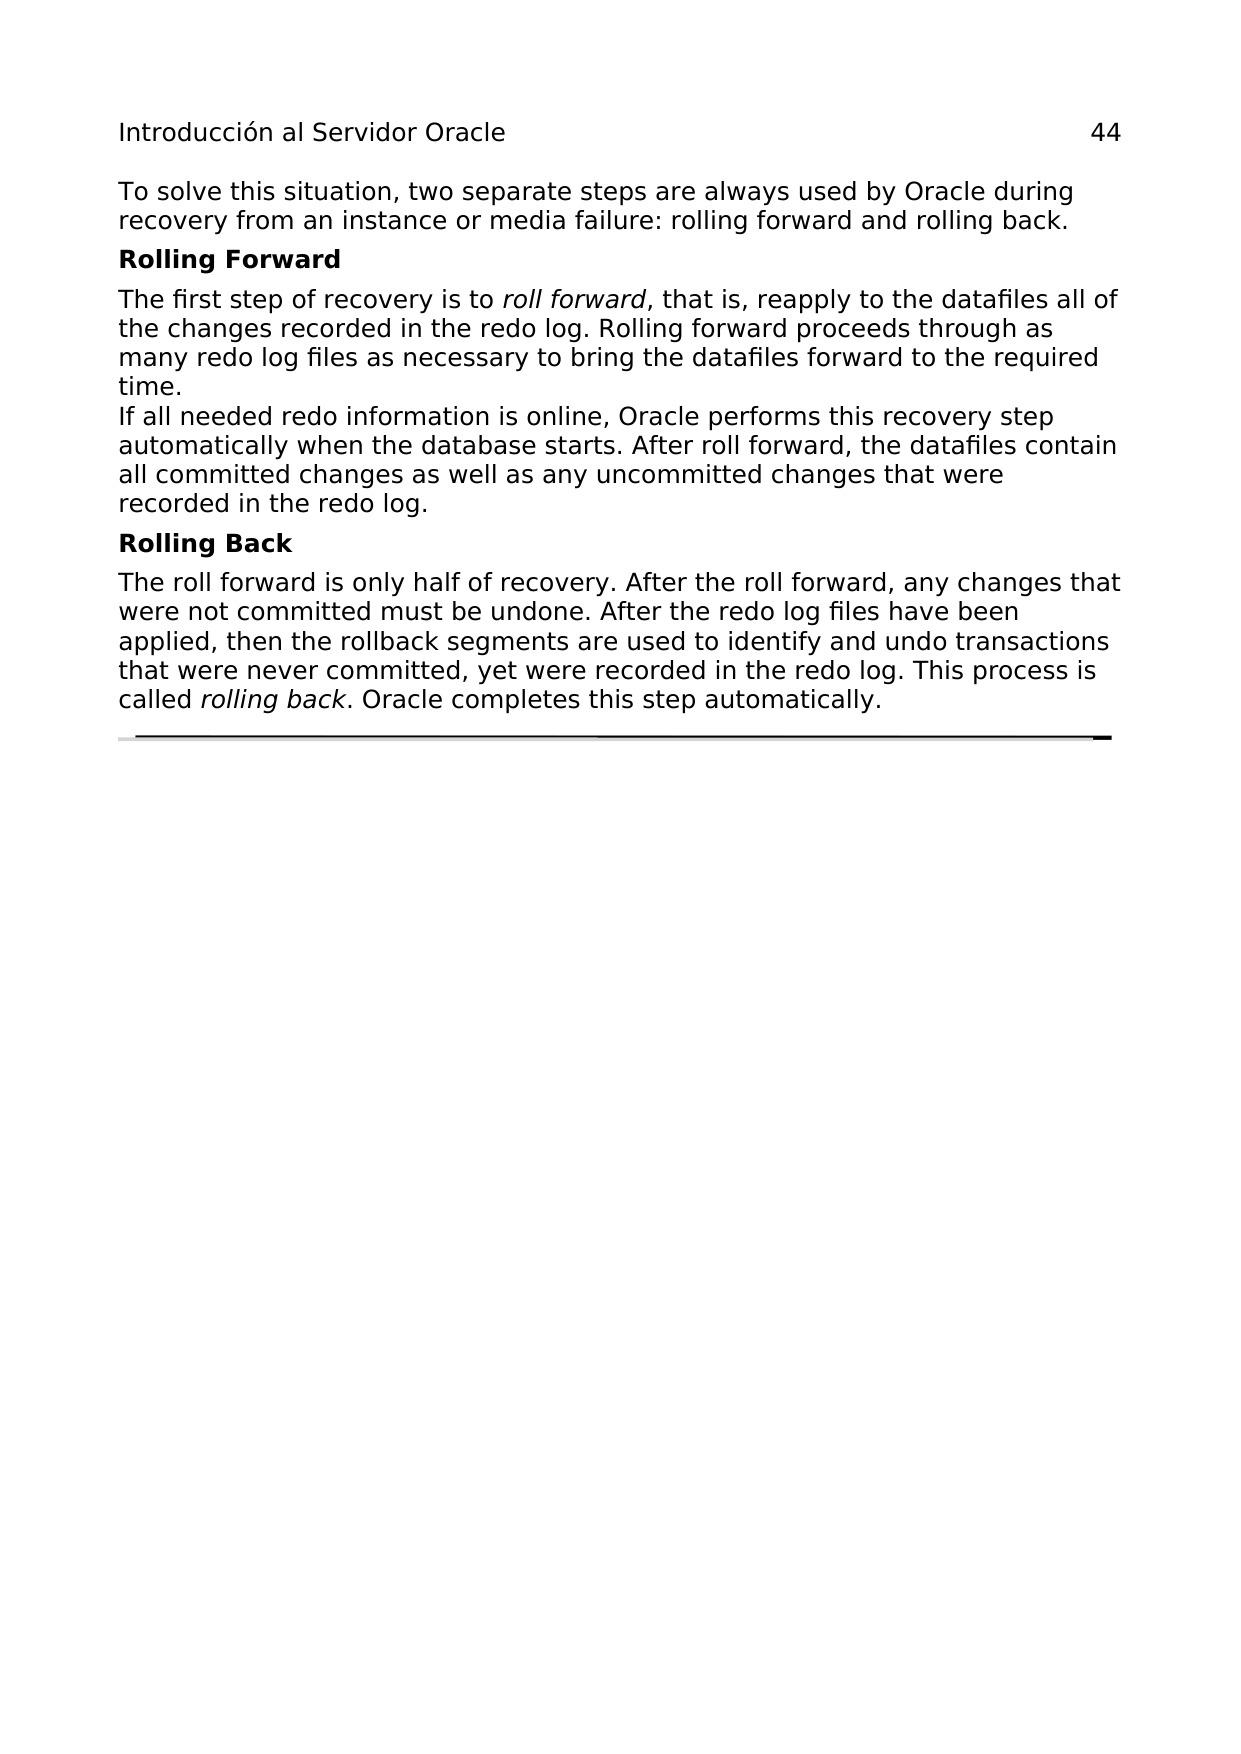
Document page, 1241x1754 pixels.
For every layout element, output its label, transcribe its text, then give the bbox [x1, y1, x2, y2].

text The roll forward is only half of recovery. After the roll forward, any changes that were not committed must be undone. After the redo log files have been applied, then the rollback segments are used to identify and undo transactions that were never committed, yet were recorded in the redo log. This process is called rolling back. Oracle completes this step automatically. [118, 568, 1122, 714]
text Rolling Forward [118, 246, 1122, 275]
text To solve this situation, two separate steps are always used by Oracle during recovery from an instance or media failure: rolling forward and rolling back. [118, 177, 1122, 235]
text The first step of recovery is to roll forward, that is, reapply to the datafiles all of the changes recorded in the redo log. Rolling forward proceeds through as many redo log files as necessary to bring the datafiles forward to the required time. [118, 285, 1122, 402]
text If all needed redo information is online, Oracle performs this recovery step automatically when the database starts. After roll forward, the datafiles contain all committed changes as well as any uncommitted changes that were recorded in the redo log. [118, 402, 1122, 518]
text Rolling Back [118, 529, 1122, 558]
